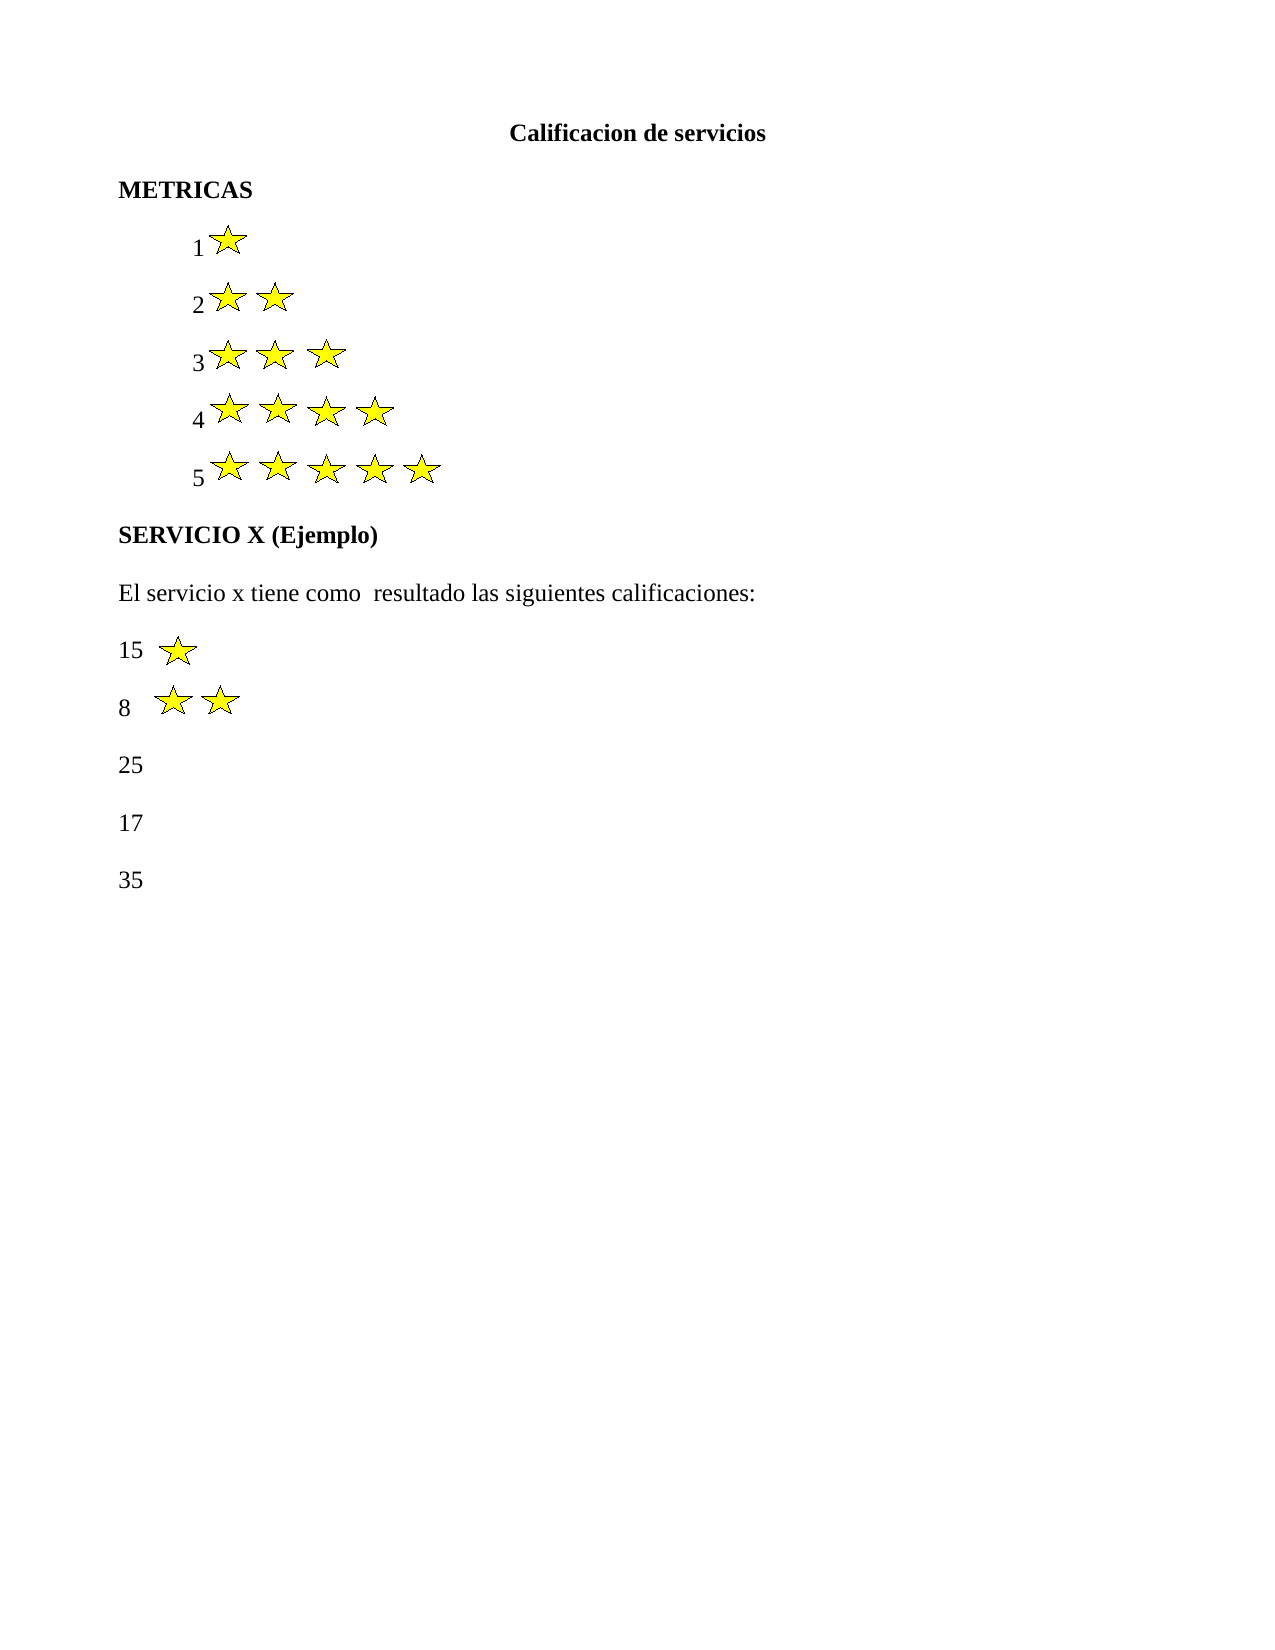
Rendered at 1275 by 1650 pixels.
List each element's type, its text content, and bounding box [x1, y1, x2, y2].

text 5 [118, 463, 1157, 492]
text [179, 636, 1157, 664]
text 25 [118, 751, 1157, 779]
text 35 [118, 866, 1157, 894]
text 1 [118, 233, 1157, 262]
text [169, 659, 187, 664]
text Calificacion de servicios [118, 118, 1157, 147]
text 4 [118, 406, 1157, 434]
text 2 [118, 291, 1157, 319]
text METRICAS [118, 176, 1157, 204]
text SERVICIO X (Ejemplo) [118, 521, 1157, 549]
text 17 [118, 808, 1157, 837]
text 8 [118, 693, 1157, 722]
text 3 [118, 348, 1157, 377]
text 15 [118, 636, 177, 664]
text El servicio x tiene como resultado las siguientes calificaciones: [118, 578, 1157, 607]
